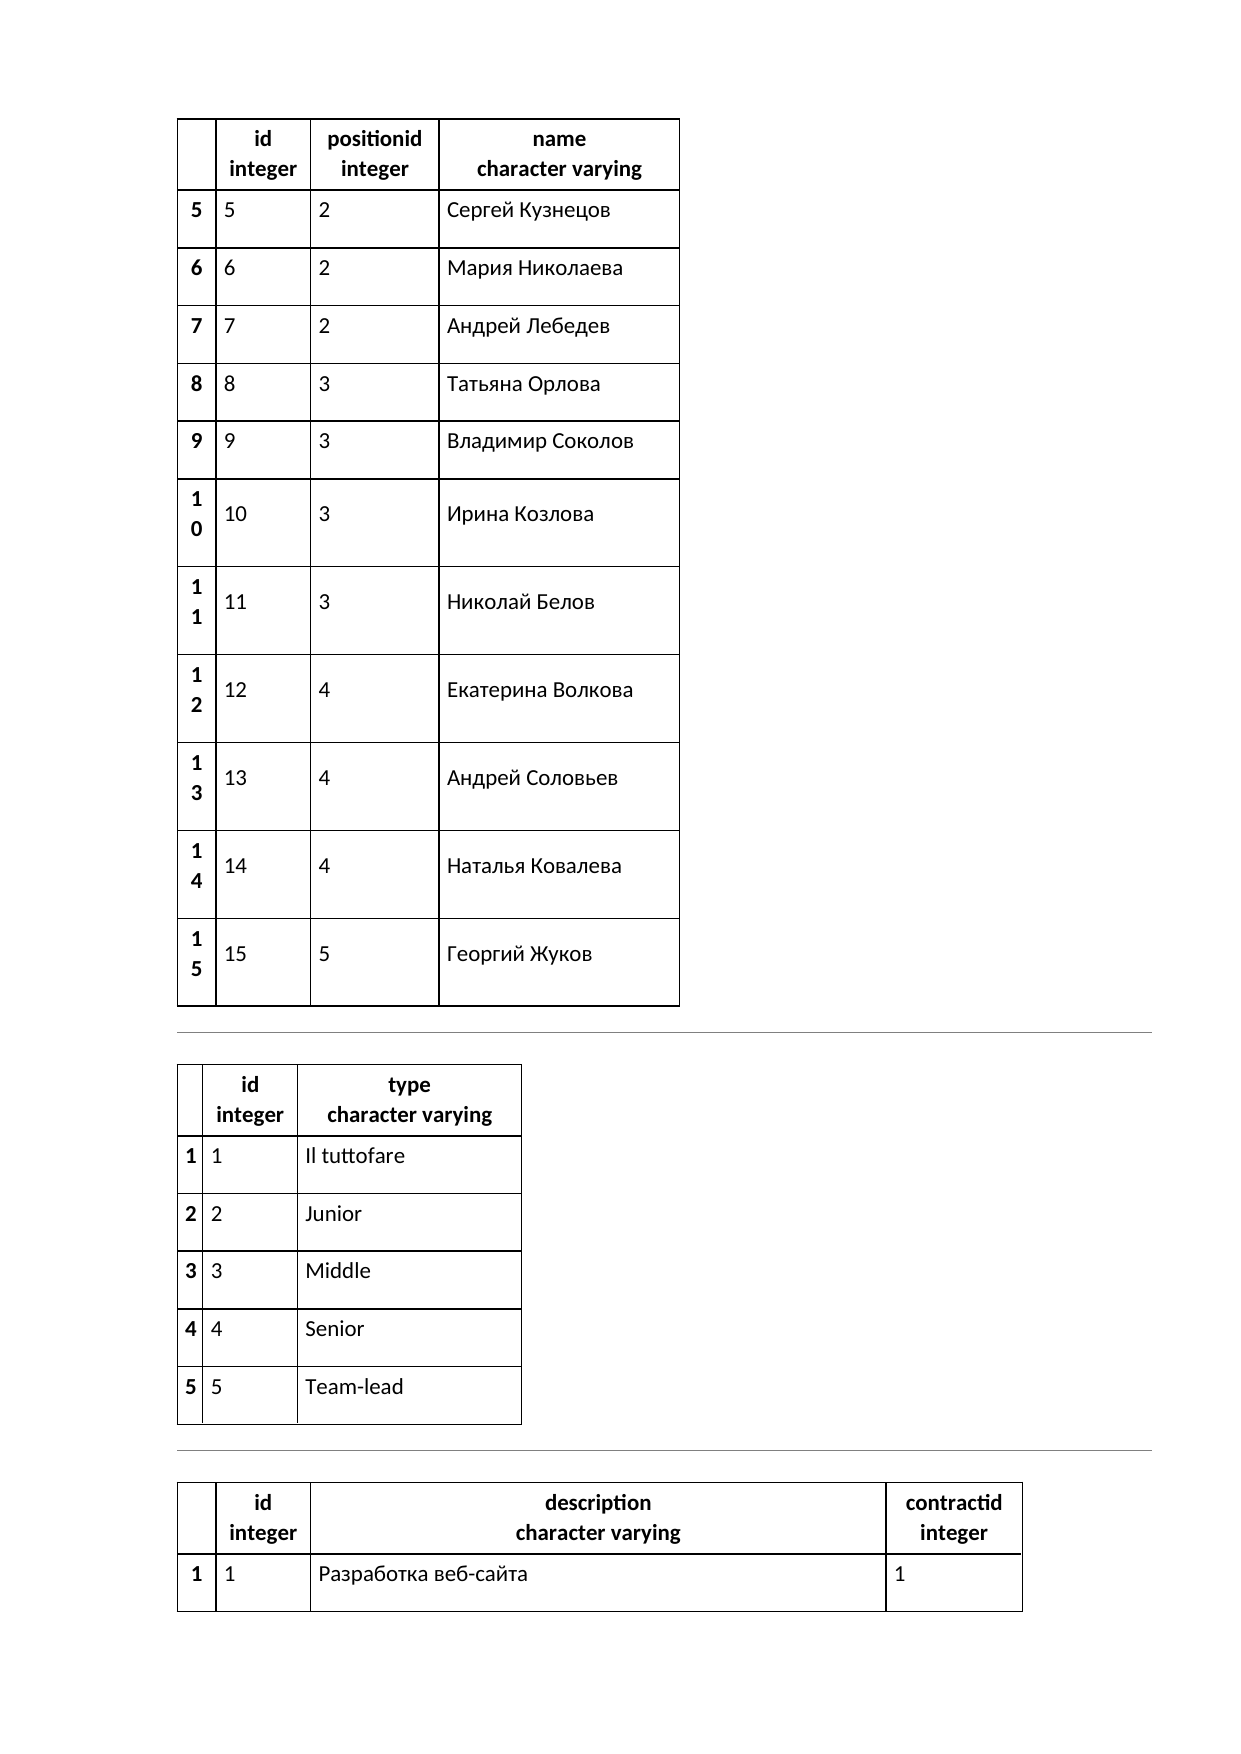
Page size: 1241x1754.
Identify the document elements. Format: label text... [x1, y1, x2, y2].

table_cell 9 [178, 422, 215, 478]
table_header type character varying [298, 1065, 521, 1135]
table_cell 3 [178, 1252, 202, 1308]
table_header id integer [217, 1483, 310, 1553]
table_cell 1 [178, 1137, 202, 1193]
table_cell 6 [178, 249, 215, 305]
table_cell 5 [178, 191, 215, 247]
table_cell 1 [178, 1555, 215, 1611]
table_cell 9 [217, 422, 310, 478]
table_cell Middle [298, 1252, 521, 1308]
table_cell Senior [298, 1310, 521, 1366]
table_cell 13 [178, 743, 215, 829]
table_header [178, 120, 215, 189]
table_cell 1 [203, 1137, 297, 1193]
table_cell Татьяна Орлова [440, 364, 679, 420]
table_cell Junior [298, 1194, 521, 1250]
table_cell 7 [178, 306, 215, 362]
table_cell 3 [311, 480, 438, 566]
table_cell Team-lead [298, 1367, 521, 1423]
table_cell 7 [217, 306, 310, 362]
table_cell Мария Николаева [440, 249, 679, 305]
table_cell Сергей Кузнецов [440, 191, 679, 247]
table_cell 12 [178, 655, 215, 742]
table_cell Наталья Ковалева [440, 831, 679, 917]
table_cell Андрей Лебедев [440, 306, 679, 362]
table_cell 13 [217, 743, 310, 829]
table_cell 4 [311, 743, 438, 829]
table_cell 5 [203, 1367, 297, 1423]
table_header contractid integer [887, 1483, 1022, 1553]
table_cell 5 [311, 919, 438, 1005]
table_cell Разработка веб-сайта [311, 1555, 885, 1611]
table_cell 10 [178, 480, 215, 566]
table_cell 2 [311, 306, 438, 362]
table_cell 12 [217, 655, 310, 742]
table_cell 8 [178, 364, 215, 420]
table_header [178, 1483, 215, 1553]
table_cell Георгий Жуков [440, 919, 679, 1005]
table_cell 4 [311, 831, 438, 917]
table_cell 5 [217, 191, 310, 247]
table_cell 3 [311, 422, 438, 478]
table_cell Владимир Соколов [440, 422, 679, 478]
table_header id integer [203, 1065, 297, 1135]
table_cell 10 [217, 480, 310, 566]
table_cell Андрей Соловьев [440, 743, 679, 829]
table_cell Ирина Козлова [440, 480, 679, 566]
table_cell 1 [887, 1553, 1022, 1611]
table_cell Il tuttofare [298, 1137, 521, 1193]
table_cell 3 [311, 364, 438, 420]
table_cell 14 [178, 831, 215, 917]
table_cell 2 [311, 249, 438, 305]
table_header id integer [217, 120, 310, 189]
table_header positionid integer [311, 120, 438, 189]
table_cell 1 [217, 1555, 310, 1611]
table_cell Екатерина Волкова [440, 655, 679, 742]
table_cell 2 [203, 1194, 297, 1250]
table_cell 15 [178, 919, 215, 1005]
table_cell 5 [178, 1367, 202, 1423]
table_cell 4 [203, 1310, 297, 1366]
table_cell 4 [311, 655, 438, 742]
table_cell 11 [178, 567, 215, 654]
table_cell 3 [311, 567, 438, 654]
table_header description character varying [311, 1483, 885, 1553]
table_cell 2 [178, 1194, 202, 1250]
table_cell 15 [217, 919, 310, 1005]
table_cell 8 [217, 364, 310, 420]
table_header name character varying [440, 120, 679, 189]
table_header [178, 1065, 202, 1135]
table_cell 6 [217, 249, 310, 305]
table_cell 4 [178, 1310, 202, 1366]
table_cell Николай Белов [440, 567, 679, 654]
table_cell 14 [217, 831, 310, 917]
table_cell 11 [217, 567, 310, 654]
table_cell 2 [311, 191, 438, 247]
table_cell 3 [203, 1252, 297, 1308]
